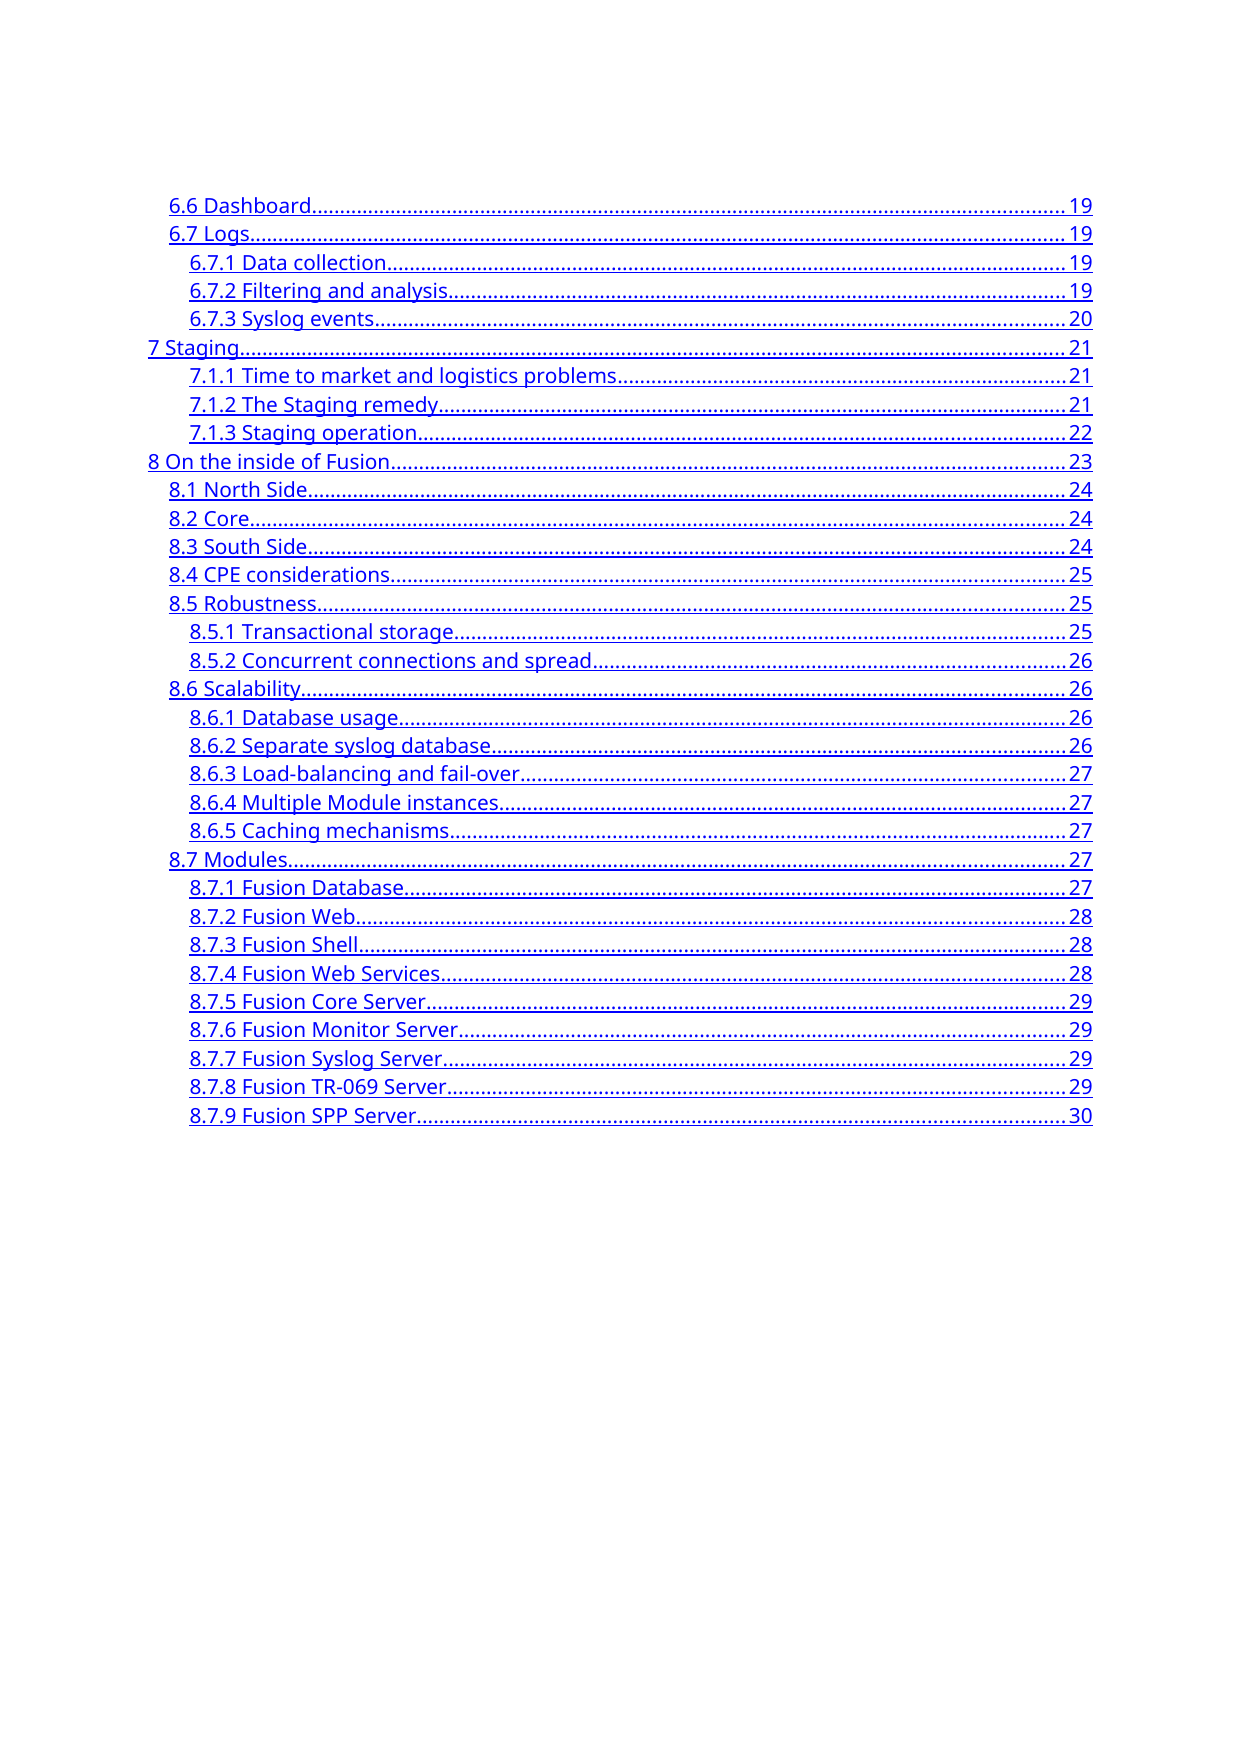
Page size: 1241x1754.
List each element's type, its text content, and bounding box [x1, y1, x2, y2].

text 7 Staging 21 [148, 333, 1092, 357]
text 8.7.1 Fusion Database 27 [189, 873, 1092, 897]
text 8.7 Modules 27 [168, 845, 1092, 869]
text [168, 500, 1092, 504]
text 8.7.7 Fusion Syslog Server 29 [189, 1044, 1092, 1068]
text [168, 244, 1092, 248]
text 7.1.3 Staging operation 22 [189, 418, 1092, 442]
text 8.7.6 Fusion Monitor Server 29 [189, 1016, 1092, 1040]
text 8.6.4 Multiple Module instances 27 [189, 788, 1092, 812]
text 8.5.1 Transactional storage 25 [189, 617, 1092, 642]
text 8.1 North Side 24 [168, 475, 1092, 499]
text 8 On the inside of Fusion 23 [148, 447, 1092, 471]
text 8.5 Robustness 25 [168, 589, 1092, 613]
text 8.2 Core 24 [168, 504, 1092, 528]
text 8.5.2 Concurrent connections and spread 26 [189, 646, 1092, 670]
text 6.7.1 Data collection 19 [189, 248, 1092, 272]
text 6.7.3 Syslog events 20 [189, 304, 1092, 329]
text 8.7.4 Fusion Web Services 28 [189, 959, 1092, 983]
text 7.1.2 The Staging remedy 21 [189, 390, 1092, 414]
text 7.1.1 Time to market and logistics problems 21 [189, 361, 1092, 386]
text 8.6.5 Caching mechanisms 27 [189, 816, 1092, 841]
text 8.7.5 Fusion Core Server 29 [189, 987, 1092, 1011]
text 8.7.2 Fusion Web 28 [189, 902, 1092, 926]
text 8.6 Scalability 26 [168, 674, 1092, 698]
text 8.3 South Side 24 [168, 532, 1092, 556]
text 8.6.2 Separate syslog database 26 [189, 731, 1092, 755]
text [168, 699, 1092, 703]
text 8.7.8 Fusion TR-069 Server 29 [189, 1072, 1092, 1097]
text 8.7.9 Fusion SPP Server 30 [189, 1101, 1092, 1125]
text 8.4 CPE considerations 25 [168, 561, 1092, 585]
text 6.7.2 Filtering and analysis 19 [189, 276, 1092, 300]
text 8.6.1 Database usage 26 [189, 703, 1092, 727]
text 8.7.3 Fusion Shell 28 [189, 930, 1092, 954]
text [168, 557, 1092, 561]
text 6.6 Dashboard 19 [168, 191, 1092, 215]
text 8.6.3 Load-balancing and fail-over 27 [189, 759, 1092, 784]
text 6.7 Logs 19 [168, 219, 1092, 243]
